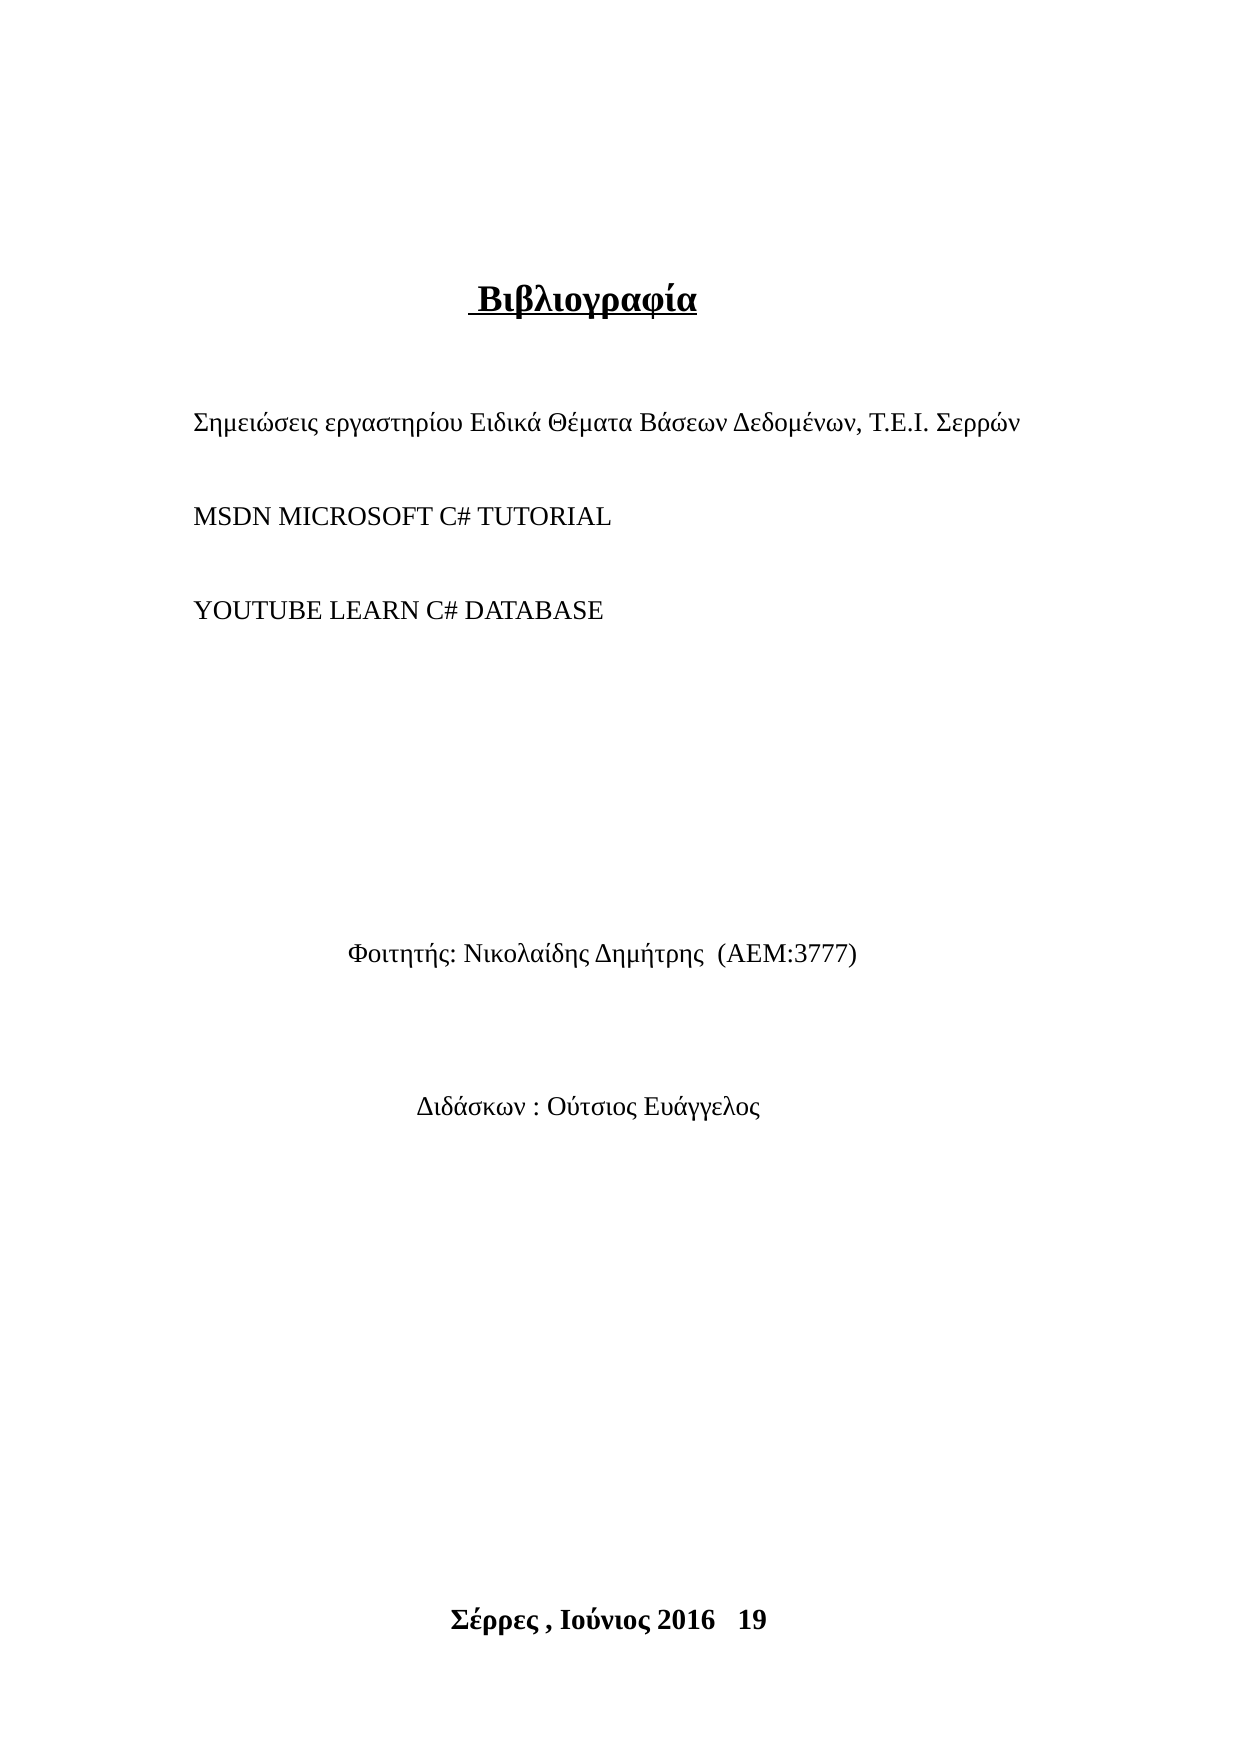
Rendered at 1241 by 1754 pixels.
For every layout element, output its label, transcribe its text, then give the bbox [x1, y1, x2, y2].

list YOUTUBE LEARN C# DATABASE [156, 593, 1122, 625]
text Βιβλιογραφία [118, 276, 1122, 319]
list MSDN MICROSOFT C# TUTORIAL [156, 499, 1122, 531]
text Διδάσκων : Ούτσιος Ευάγγελος [118, 1090, 1122, 1121]
list Σημειώσεις εργαστηρίου Ειδικά Θέματα Βάσεων Δεδομένων, Τ.Ε.Ι. Σερρών [156, 406, 1122, 437]
text Φοιτητής: Νικολαίδης Δημήτρης (ΑΕΜ:3777) [118, 937, 1122, 968]
